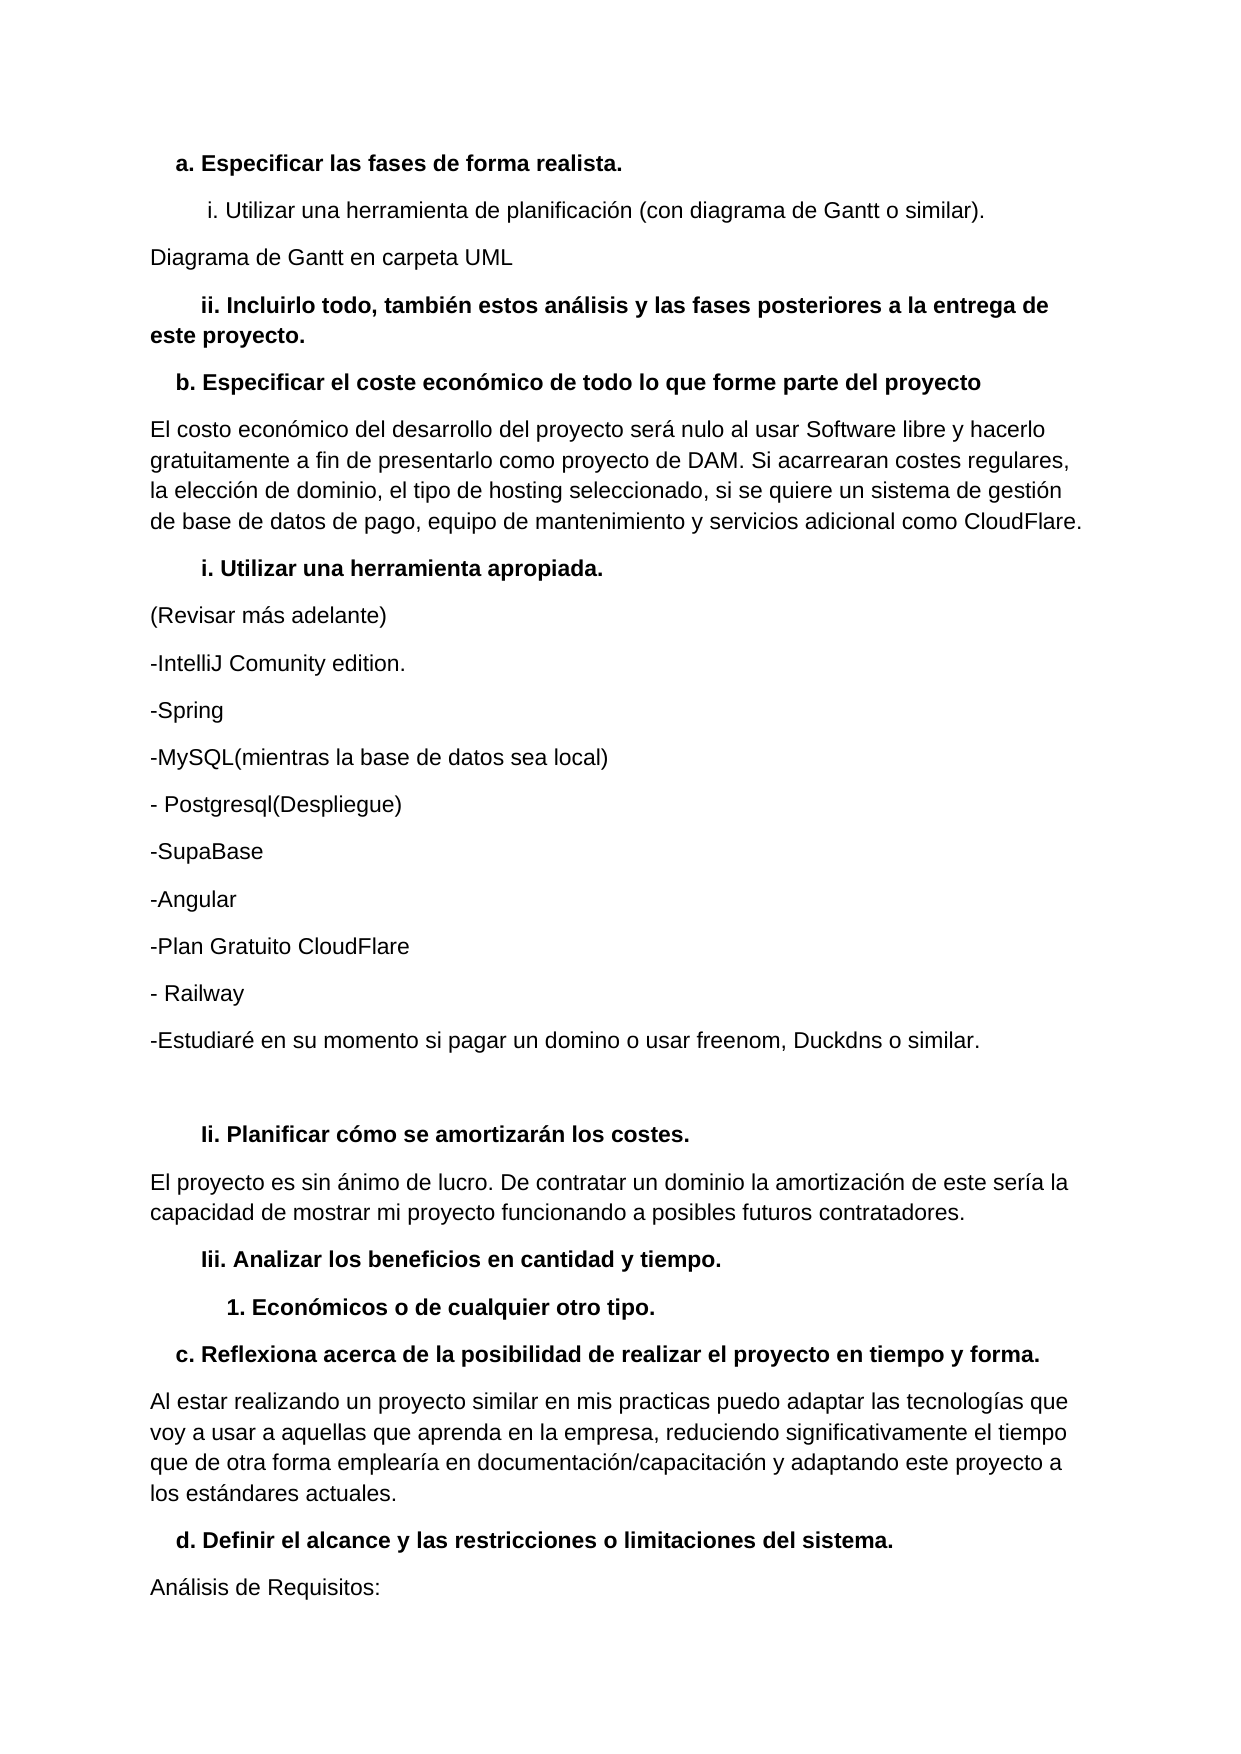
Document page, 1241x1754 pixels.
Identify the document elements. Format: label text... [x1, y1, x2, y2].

text -Estudiaré en su momento si pagar un domino o usar freenom, Duckdns o similar. [150, 1027, 1090, 1053]
text ii. Incluirlo todo, también estos análisis y las fases posteriores a la entrega de este proyecto. [150, 292, 1090, 348]
text - Railway [150, 980, 1090, 1006]
text i. Utilizar una herramienta de planificación (con diagrama de Gantt o similar). [150, 197, 1090, 223]
text a. Especificar las fases de forma realista. [150, 150, 1090, 176]
text Al estar realizando un proyecto similar en mis practicas puedo adaptar las tecnologías que voy a usar a aquellas que aprenda en la empresa, reduciendo significativamente el tiempo que de otra forma emplearía en documentación/capacitación y adaptando este proyecto a los estándares actuales. [150, 1388, 1090, 1506]
text (Revisar más adelante) [150, 602, 1090, 629]
text Ii. Planificar cómo se amortizarán los costes. [150, 1121, 1090, 1148]
text Análisis de Requisitos: [150, 1574, 1090, 1600]
text Iii. Analizar los beneficios en cantidad y tiempo. [150, 1246, 1090, 1273]
text El costo económico del desarrollo del proyecto será nulo al usar Software libre y hacerlo gratuitamente a fin de presentarlo como proyecto de DAM. Si acarrearan costes regulares, la elección de dominio, el tipo de hosting seleccionado, si se quiere un sistema de gestión de base de datos de pago, equipo de mantenimiento y servicios adicional como CloudFlare. [150, 416, 1090, 534]
text -SupaBase [150, 838, 1090, 865]
text -Spring [150, 697, 1090, 723]
text b. Especificar el coste económico de todo lo que forme parte del proyecto [150, 369, 1090, 396]
text El proyecto es sin ánimo de lucro. De contratar un dominio la amortización de este sería la capacidad de mostrar mi proyecto funcionando a posibles futuros contratadores. [150, 1169, 1090, 1226]
text -MySQL(mientras la base de datos sea local) [150, 744, 1090, 770]
text - Postgresql(Despliegue) [150, 791, 1090, 817]
text -Plan Gratuito CloudFlare [150, 933, 1090, 959]
text Diagrama de Gantt en carpeta UML [150, 244, 1090, 271]
text i. Utilizar una herramienta apropiada. [150, 555, 1090, 582]
text -IntelliJ Comunity edition. [150, 649, 1090, 676]
text c. Reflexiona acerca de la posibilidad de realizar el proyecto en tiempo y forma. [150, 1341, 1090, 1367]
text 1. Económicos o de cualquier otro tipo. [150, 1293, 1090, 1320]
text d. Definir el alcance y las restricciones o limitaciones del sistema. [150, 1527, 1090, 1553]
text -Angular [150, 886, 1090, 912]
